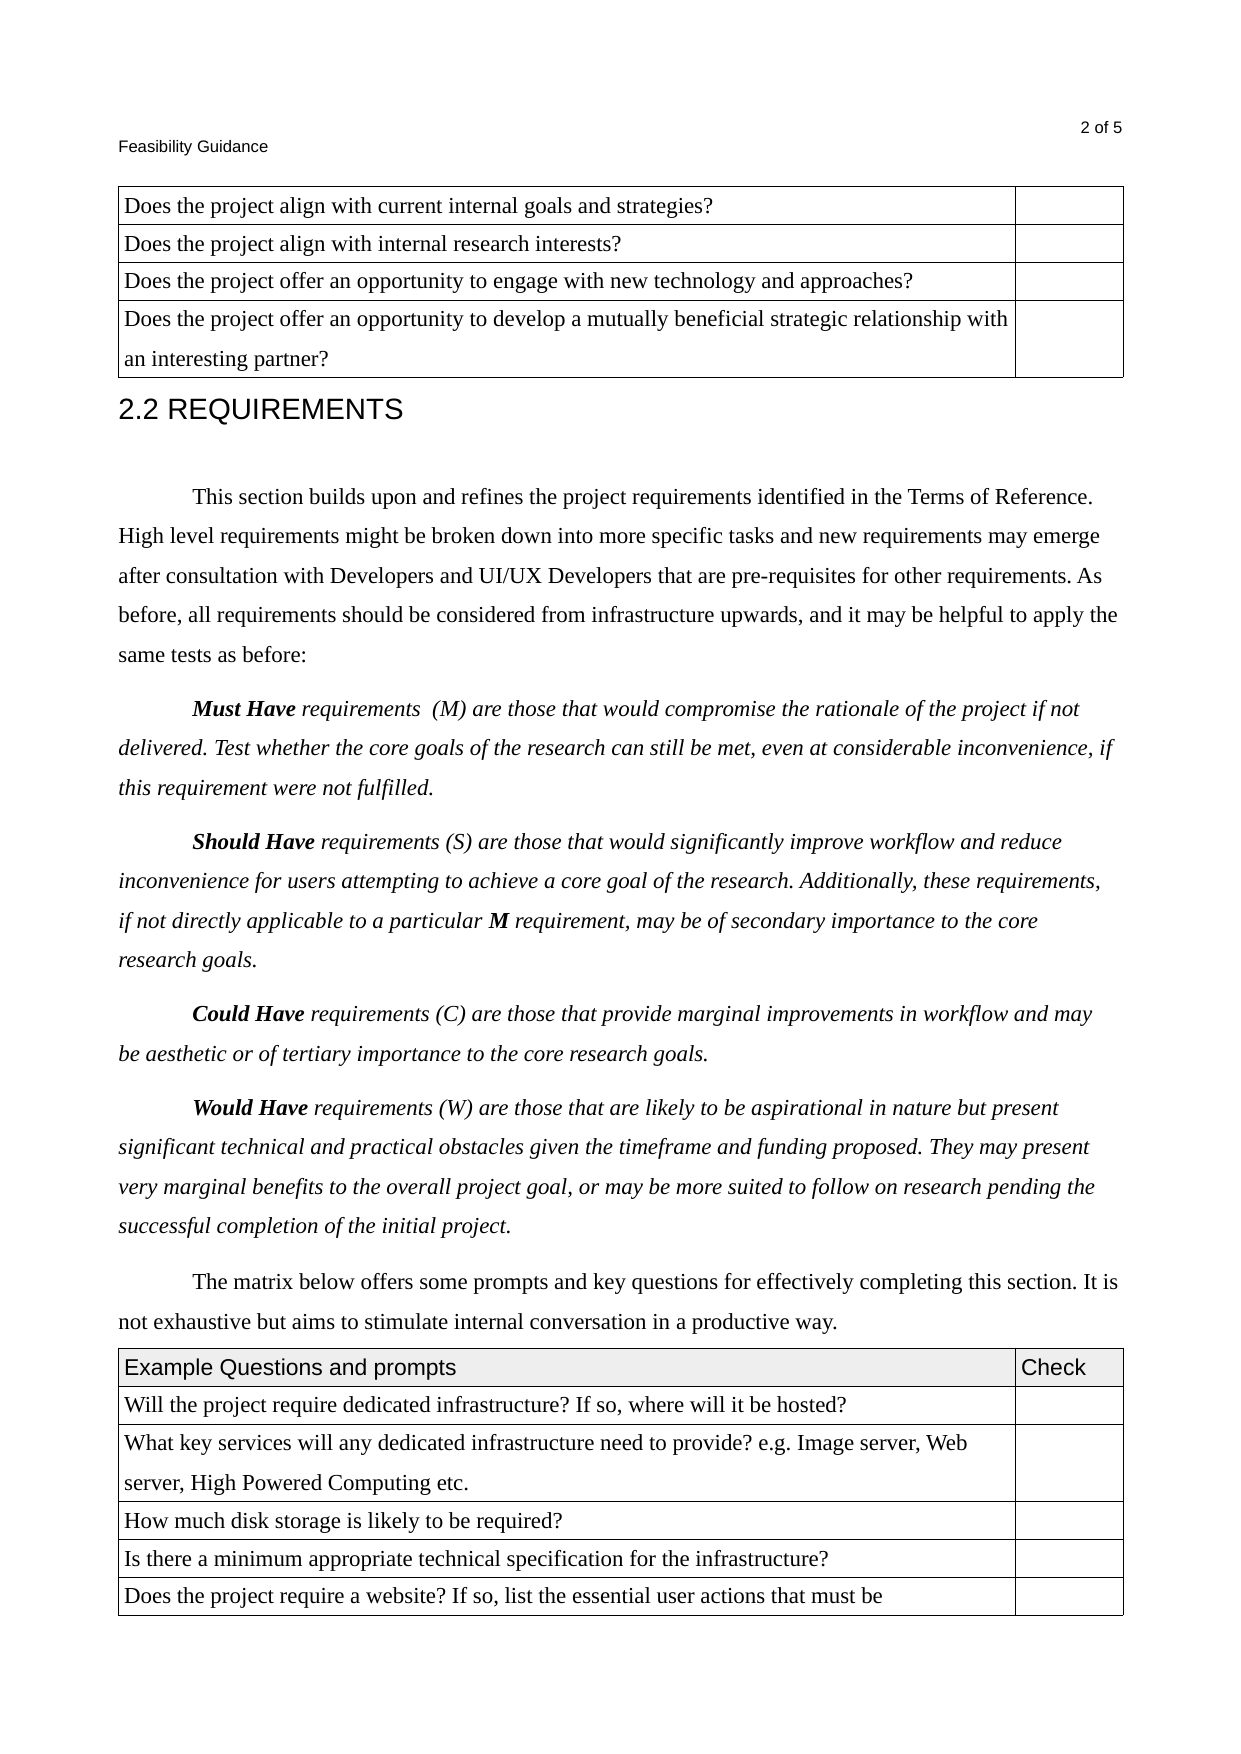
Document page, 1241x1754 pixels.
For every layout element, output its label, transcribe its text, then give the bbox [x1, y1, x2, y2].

text Would Have requirements (W) are those that are likely to be aspirational in nature but present significant technical and practical obstacles given the timeframe and funding proposed. They may present very marginal benefits to the overall project goal, or may be more suited to follow on research pending the successful completion of the initial project. [118, 1094, 1122, 1239]
text Could Have requirements (C) are those that provide marginal improvements in workflow and may be aesthetic or of tertiary importance to the core research goals. [118, 1000, 1122, 1066]
table_cell What key services will any dedicated infrastructure need to provide? e.g. Image server, Web server, High Powered Computing etc. [119, 1425, 1015, 1501]
table_cell [1016, 1502, 1123, 1539]
table_cell How much disk storage is likely to be required? [119, 1502, 1015, 1539]
table_cell [1016, 301, 1123, 377]
subtitle 2.2 REQUIREMENTS [118, 392, 1122, 426]
table_cell [1016, 225, 1123, 262]
table_cell Does the project align with internal research interests? [119, 225, 1015, 262]
table_cell [1016, 1578, 1123, 1615]
text This section builds upon and refines the project requirements identified in the Terms of Reference. High level requirements might be broken down into more specific tasks and new requirements may emerge after consultation with Developers and UI/UX Developers that are pre-requisites for other requirements. As before, all requirements should be considered from infrastructure upwards, and it may be helpful to apply the same tests as before: [118, 483, 1122, 667]
table_cell Is there a minimum appropriate technical specification for the infrastructure? [119, 1540, 1015, 1577]
table_cell [1016, 187, 1123, 224]
table_cell [1016, 1425, 1123, 1501]
table_cell Does the project require a website? If so, list the essential user actions that must be [119, 1578, 1015, 1615]
text The matrix below offers some prompts and key questions for effectively completing this section. It is not exhaustive but aims to stimulate internal conversation in a productive way. [118, 1266, 1122, 1334]
table_cell [1016, 263, 1123, 300]
table_cell Does the project align with current internal goals and strategies? [119, 187, 1015, 224]
table_cell Will the project require dedicated infrastructure? If so, where will it be hosted? [119, 1387, 1015, 1423]
text Should Have requirements (S) are those that would significantly improve workflow and reduce inconvenience for users attempting to achieve a core goal of the research. Additionally, these requirements, if not directly applicable to a particular M requirement, may be of secondary importance to the core research goals. [118, 828, 1122, 973]
text Must Have requirements (M) are those that would compromise the rationale of the project if not delivered. Test whether the core goals of the research can still be met, even at considerable inconvenience, if this requirement were not fulfilled. [118, 695, 1122, 800]
table_header Example Questions and prompts [119, 1349, 1015, 1386]
table_cell Does the project offer an opportunity to engage with new technology and approaches? [119, 263, 1015, 300]
table_cell [1016, 1387, 1123, 1423]
table_header Check [1016, 1349, 1123, 1386]
table_cell [1016, 1540, 1123, 1577]
table_cell Does the project offer an opportunity to develop a mutually beneficial strategic relationship with an interesting partner? [119, 301, 1015, 377]
